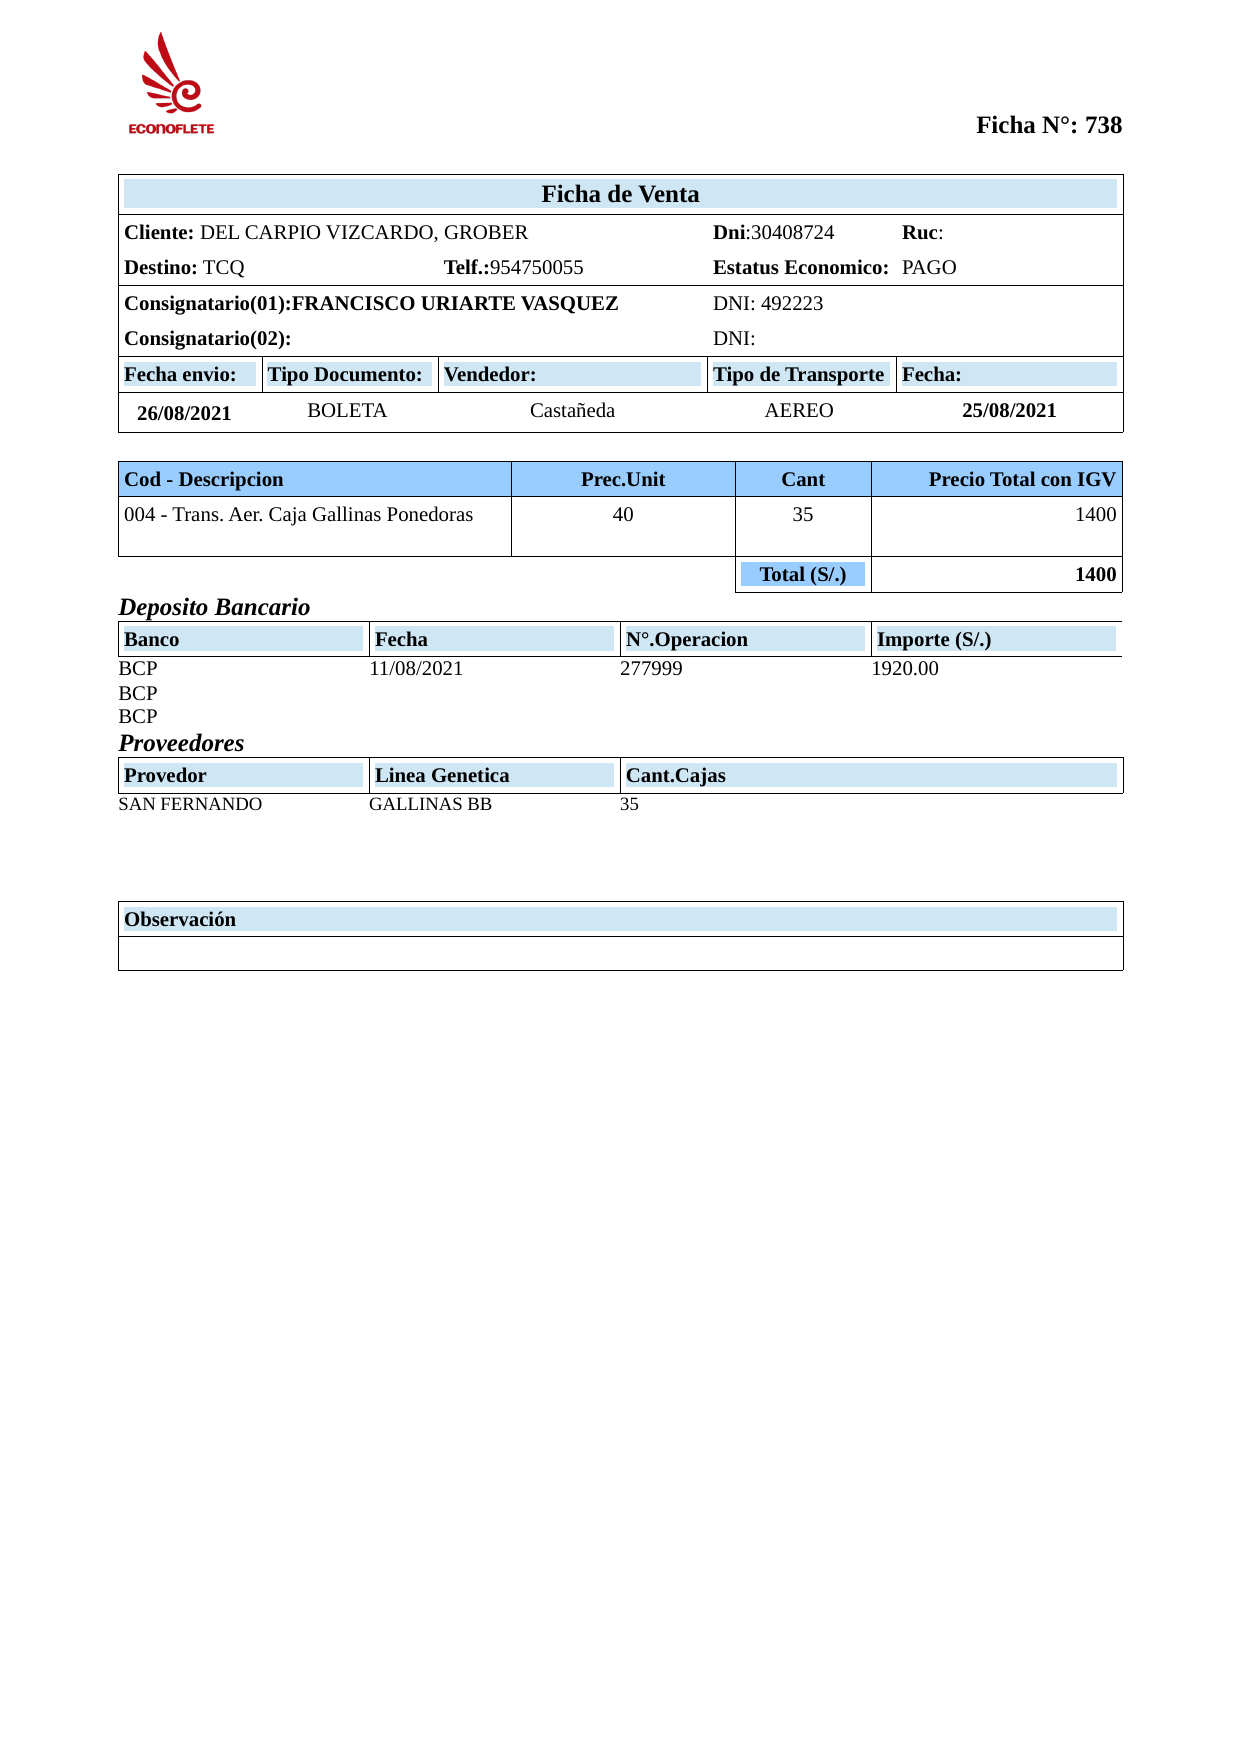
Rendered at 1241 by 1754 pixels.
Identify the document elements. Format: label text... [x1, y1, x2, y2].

table_cell Destino: TCQ [119, 249, 438, 285]
table_cell Estatus Economico: [707, 249, 896, 285]
table_cell Cliente: DEL CARPIO VIZCARDO, GROBER [119, 215, 707, 249]
picture [118, 31, 225, 134]
table_cell 1400 [872, 557, 1122, 592]
table_cell 35 [620, 794, 1123, 814]
table_cell 25/08/2021 [896, 393, 1123, 432]
table_cell [369, 858, 620, 879]
table_cell [511, 557, 735, 592]
table_cell Dni:30408724 [707, 215, 896, 249]
table_cell [118, 858, 369, 879]
table_cell DNI: 492223 [707, 286, 1123, 321]
table_cell [369, 705, 620, 728]
table_cell 277999 [620, 657, 871, 680]
table_cell [369, 836, 620, 858]
table_cell [118, 836, 369, 858]
text Deposito Bancario [118, 592, 1122, 621]
table_cell [118, 815, 369, 836]
table_cell [369, 815, 620, 836]
table_header Cant [736, 462, 871, 496]
table_cell 26/08/2021 [119, 393, 262, 432]
table_cell AEREO [707, 393, 896, 432]
table_cell SAN FERNANDO [118, 794, 369, 814]
table_cell 11/08/2021 [369, 657, 620, 680]
table_cell BCP [118, 705, 369, 728]
table_cell Castañeda [438, 393, 707, 432]
table_cell DNI: [707, 321, 1123, 356]
table_cell [620, 815, 1123, 836]
table_header Cant.Cajas [621, 758, 1123, 793]
table_cell 40 [512, 497, 735, 556]
table_header Importe (S/.) [872, 622, 1122, 656]
table_cell 004 - Trans. Aer. Caja Gallinas Ponedoras [119, 497, 511, 556]
table_header Banco [119, 622, 369, 656]
text Proveedores [118, 728, 1122, 757]
table_header Observación [119, 902, 1123, 936]
table_cell BCP [118, 680, 369, 704]
table_cell [620, 858, 1123, 879]
table_cell 1920.00 [871, 657, 1122, 680]
table_cell 1400 [872, 497, 1122, 556]
table_cell [620, 705, 871, 728]
table_header Cod - Descripcion [119, 462, 511, 496]
table_cell [871, 680, 1122, 704]
table_cell BOLETA [262, 393, 438, 432]
table_cell [871, 705, 1122, 728]
table_cell Total (S/.) [736, 557, 871, 592]
table_cell GALLINAS BB [369, 794, 620, 814]
table_cell Consignatario(02): [119, 321, 707, 356]
table_header N°.Operacion [621, 622, 871, 656]
table_cell Tipo de Transporte [708, 357, 896, 392]
table_cell Consignatario(01):FRANCISCO URIARTE VASQUEZ [119, 286, 707, 321]
table_cell [620, 836, 1123, 858]
table_cell Telf.:954750055 [438, 249, 707, 285]
table_cell [119, 937, 1123, 969]
table_cell [369, 680, 620, 704]
table_header Fecha [370, 622, 620, 656]
table_cell Fecha envio: [119, 357, 262, 392]
table_cell BCP [118, 657, 369, 680]
table_header Precio Total con IGV [872, 462, 1122, 496]
table_header Ficha de Venta [119, 175, 1123, 214]
table_header Provedor [119, 758, 369, 793]
table_cell [369, 879, 620, 901]
table_header Prec.Unit [512, 462, 735, 496]
table_cell Ruc: [896, 215, 1123, 249]
table_cell [118, 879, 369, 901]
table_cell 35 [736, 497, 871, 556]
table_cell PAGO [896, 249, 1123, 285]
table_header Linea Genetica [370, 758, 620, 793]
table_cell Fecha: [897, 357, 1123, 392]
table_cell Tipo Documento: [263, 357, 438, 392]
table_cell [620, 680, 871, 704]
table_cell [118, 557, 511, 592]
table_cell [620, 879, 1123, 901]
table_cell Vendedor: [439, 357, 707, 392]
